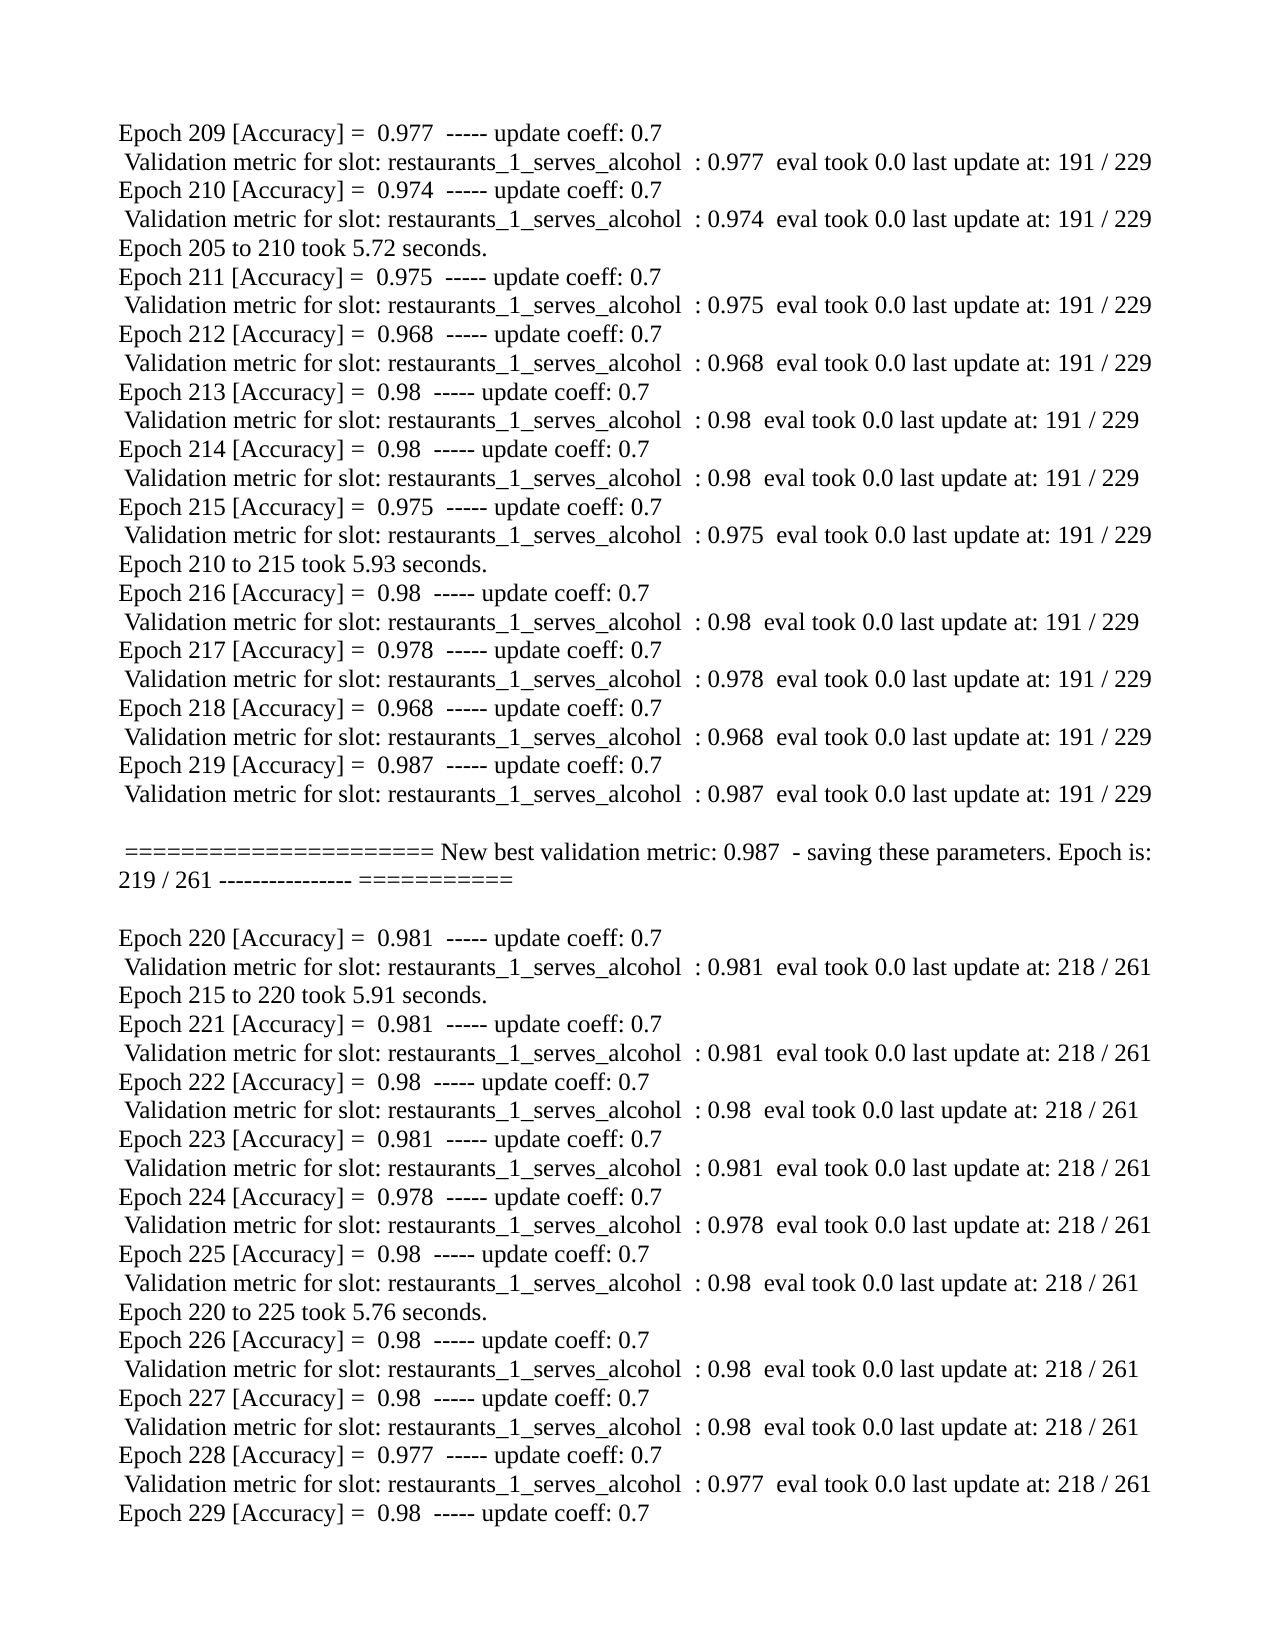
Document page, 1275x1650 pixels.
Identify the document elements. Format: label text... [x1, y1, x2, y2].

text Validation metric for slot: restaurants_1_serves_alcohol : 0.987 eval took 0.0 last update at: 191 / 229 [118, 779, 1157, 808]
text Epoch 205 to 210 took 5.72 seconds. [118, 233, 1157, 262]
text Epoch 213 [Accuracy] = 0.98 ----- update coeff: 0.7 [118, 377, 1157, 406]
text Validation metric for slot: restaurants_1_serves_alcohol : 0.98 eval took 0.0 last update at: 191 / 229 [118, 463, 1157, 492]
text Validation metric for slot: restaurants_1_serves_alcohol : 0.968 eval took 0.0 last update at: 191 / 229 [118, 348, 1157, 377]
text Epoch 224 [Accuracy] = 0.978 ----- update coeff: 0.7 [118, 1182, 1157, 1211]
text Epoch 215 [Accuracy] = 0.975 ----- update coeff: 0.7 [118, 492, 1157, 521]
text Epoch 214 [Accuracy] = 0.98 ----- update coeff: 0.7 [118, 434, 1157, 463]
text Epoch 220 [Accuracy] = 0.981 ----- update coeff: 0.7 [118, 923, 1157, 952]
text Epoch 211 [Accuracy] = 0.975 ----- update coeff: 0.7 [118, 262, 1157, 291]
text Validation metric for slot: restaurants_1_serves_alcohol : 0.975 eval took 0.0 last update at: 191 / 229 [118, 521, 1157, 549]
text Epoch 215 to 220 took 5.91 seconds. [118, 981, 1157, 1009]
text Epoch 212 [Accuracy] = 0.968 ----- update coeff: 0.7 [118, 319, 1157, 348]
text Validation metric for slot: restaurants_1_serves_alcohol : 0.978 eval took 0.0 last update at: 191 / 229 [118, 664, 1157, 693]
text Validation metric for slot: restaurants_1_serves_alcohol : 0.98 eval took 0.0 last update at: 191 / 229 [118, 607, 1157, 636]
text Epoch 217 [Accuracy] = 0.978 ----- update coeff: 0.7 [118, 636, 1157, 664]
text Validation metric for slot: restaurants_1_serves_alcohol : 0.974 eval took 0.0 last update at: 191 / 229 [118, 204, 1157, 233]
text Validation metric for slot: restaurants_1_serves_alcohol : 0.98 eval took 0.0 last update at: 191 / 229 [118, 406, 1157, 434]
text Epoch 210 [Accuracy] = 0.974 ----- update coeff: 0.7 [118, 176, 1157, 204]
text Epoch 210 to 215 took 5.93 seconds. [118, 549, 1157, 578]
text Validation metric for slot: restaurants_1_serves_alcohol : 0.968 eval took 0.0 last update at: 191 / 229 [118, 722, 1157, 751]
text Epoch 209 [Accuracy] = 0.977 ----- update coeff: 0.7 [118, 118, 1157, 147]
text Epoch 229 [Accuracy] = 0.98 ----- update coeff: 0.7 [118, 1498, 1157, 1527]
text Epoch 221 [Accuracy] = 0.981 ----- update coeff: 0.7 [118, 1009, 1157, 1038]
text Epoch 228 [Accuracy] = 0.977 ----- update coeff: 0.7 [118, 1441, 1157, 1469]
text Epoch 216 [Accuracy] = 0.98 ----- update coeff: 0.7 [118, 578, 1157, 607]
text Epoch 220 to 225 took 5.76 seconds. [118, 1297, 1157, 1326]
text Epoch 219 [Accuracy] = 0.987 ----- update coeff: 0.7 [118, 751, 1157, 779]
text Validation metric for slot: restaurants_1_serves_alcohol : 0.98 eval took 0.0 last update at: 218 / 261 [118, 1096, 1157, 1124]
text Epoch 225 [Accuracy] = 0.98 ----- update coeff: 0.7 [118, 1239, 1157, 1268]
text Validation metric for slot: restaurants_1_serves_alcohol : 0.98 eval took 0.0 last update at: 218 / 261 [118, 1412, 1157, 1441]
text Validation metric for slot: restaurants_1_serves_alcohol : 0.981 eval took 0.0 last update at: 218 / 261 [118, 1153, 1157, 1182]
text Validation metric for slot: restaurants_1_serves_alcohol : 0.975 eval took 0.0 last update at: 191 / 229 [118, 291, 1157, 319]
text Validation metric for slot: restaurants_1_serves_alcohol : 0.978 eval took 0.0 last update at: 218 / 261 [118, 1211, 1157, 1239]
text Epoch 227 [Accuracy] = 0.98 ----- update coeff: 0.7 [118, 1383, 1157, 1412]
text Epoch 222 [Accuracy] = 0.98 ----- update coeff: 0.7 [118, 1067, 1157, 1096]
text Validation metric for slot: restaurants_1_serves_alcohol : 0.981 eval took 0.0 last update at: 218 / 261 [118, 952, 1157, 981]
text Validation metric for slot: restaurants_1_serves_alcohol : 0.977 eval took 0.0 last update at: 191 / 229 [118, 147, 1157, 176]
text Validation metric for slot: restaurants_1_serves_alcohol : 0.98 eval took 0.0 last update at: 218 / 261 [118, 1354, 1157, 1383]
text Epoch 226 [Accuracy] = 0.98 ----- update coeff: 0.7 [118, 1326, 1157, 1354]
text ====================== New best validation metric: 0.987 - saving these parameters. Epoch is: 219 / 261 ---------------- =========== [118, 837, 1157, 894]
text Epoch 223 [Accuracy] = 0.981 ----- update coeff: 0.7 [118, 1124, 1157, 1153]
text Validation metric for slot: restaurants_1_serves_alcohol : 0.98 eval took 0.0 last update at: 218 / 261 [118, 1268, 1157, 1297]
text Epoch 218 [Accuracy] = 0.968 ----- update coeff: 0.7 [118, 693, 1157, 722]
text Validation metric for slot: restaurants_1_serves_alcohol : 0.981 eval took 0.0 last update at: 218 / 261 [118, 1038, 1157, 1067]
text Validation metric for slot: restaurants_1_serves_alcohol : 0.977 eval took 0.0 last update at: 218 / 261 [118, 1469, 1157, 1498]
